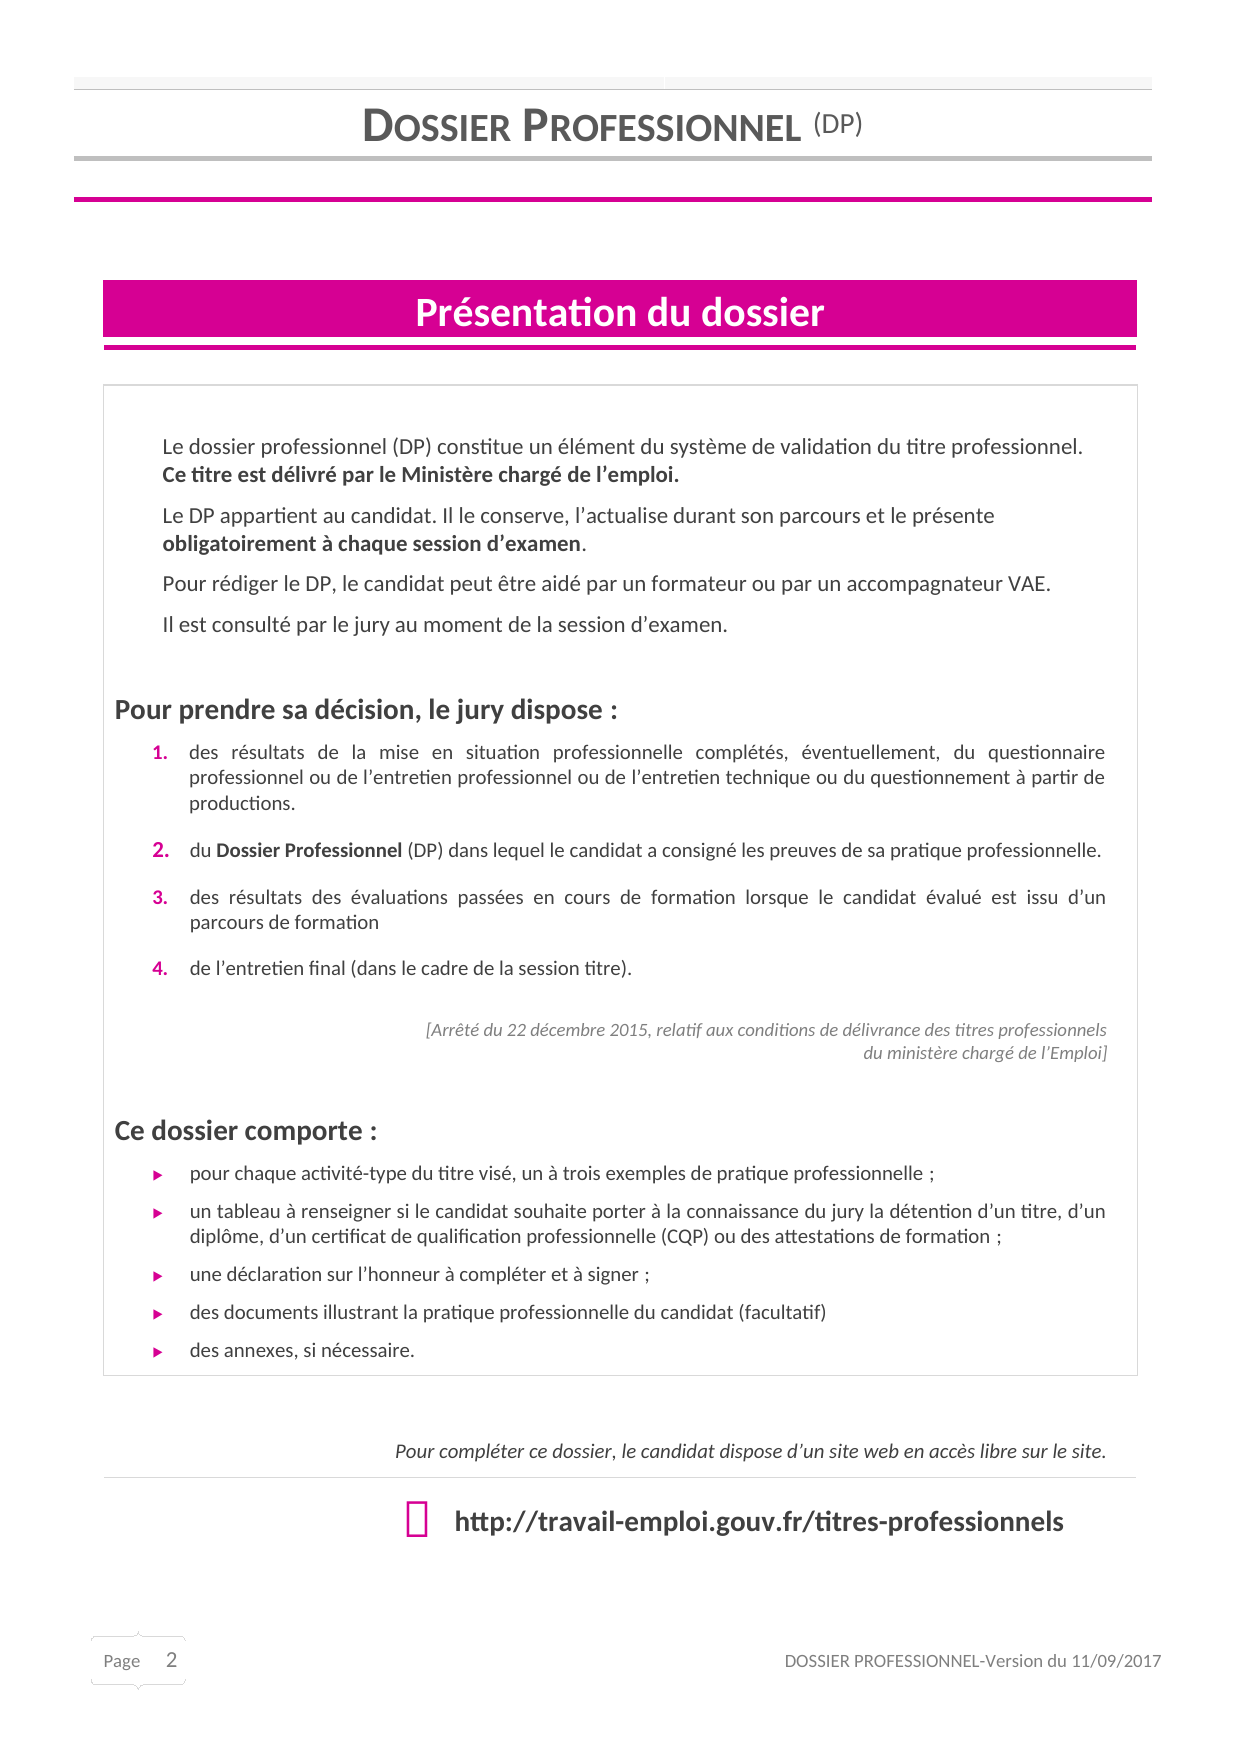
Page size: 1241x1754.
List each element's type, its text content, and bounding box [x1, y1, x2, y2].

table_cell Pour compléter ce dossier, le candidat dispose d’un site web en accès libre sur le site. [103, 1376, 1137, 1477]
table_cell [103, 345, 1137, 384]
table_cell Le dossier professionnel (DP) constitue un élément du système de validation du titre professionnel. Ce titre est délivré par le Ministère chargé de l’emploi. Le DP appartient au candidat. Il le conserve, l’actualise durant son parcours et le présente obligatoirement à chaque session d’examen. Pour rédiger le DP, le candidat peut être aidé par un formateur ou par un accompagnateur VAE. Il est consulté par le jury au moment de la session d’examen. Pour prendre sa décision, le jury dispose : des résultats de la mise en situation professionnelle complétés, éventuellement, du questionnaire professionnel ou de l’entretien professionnel ou de l’entretien technique ou du questionnement à partir de productions. du Dossier Professionnel (DP) dans lequel le candidat a consigné les preuves de sa pratique professionnelle. des résultats des évaluations passées en cours de formation lorsque le candidat évalué est issu d’un parcours de formation de l’entretien final (dans le cadre de la session titre). [Arrêté du 22 décembre 2015, relatif aux conditions de délivrance des titres professionnels du ministère chargé de l’Emploi] Ce dossier comporte : pour chaque activité-type du titre visé, un à trois exemples de pratique professionnelle ; un tableau à renseigner si le candidat souhaite porter à la connaissance du jury la détention d’un titre, d’un diplôme, d’un certificat de qualification professionnelle (CQP) ou des attestations de formation ; une déclaration sur l’honneur à compléter et à signer ; des documents illustrant la pratique professionnelle du candidat (facultatif) des annexes, si nécessaire. [104, 386, 1137, 1375]
table_cell [103, 337, 1137, 345]
table_cell  [103, 1477, 443, 1552]
table_cell http://travail-emploi.gouv.fr/titres-professionnels [443, 1477, 1137, 1552]
table_header Présentation du dossier [103, 280, 1137, 337]
